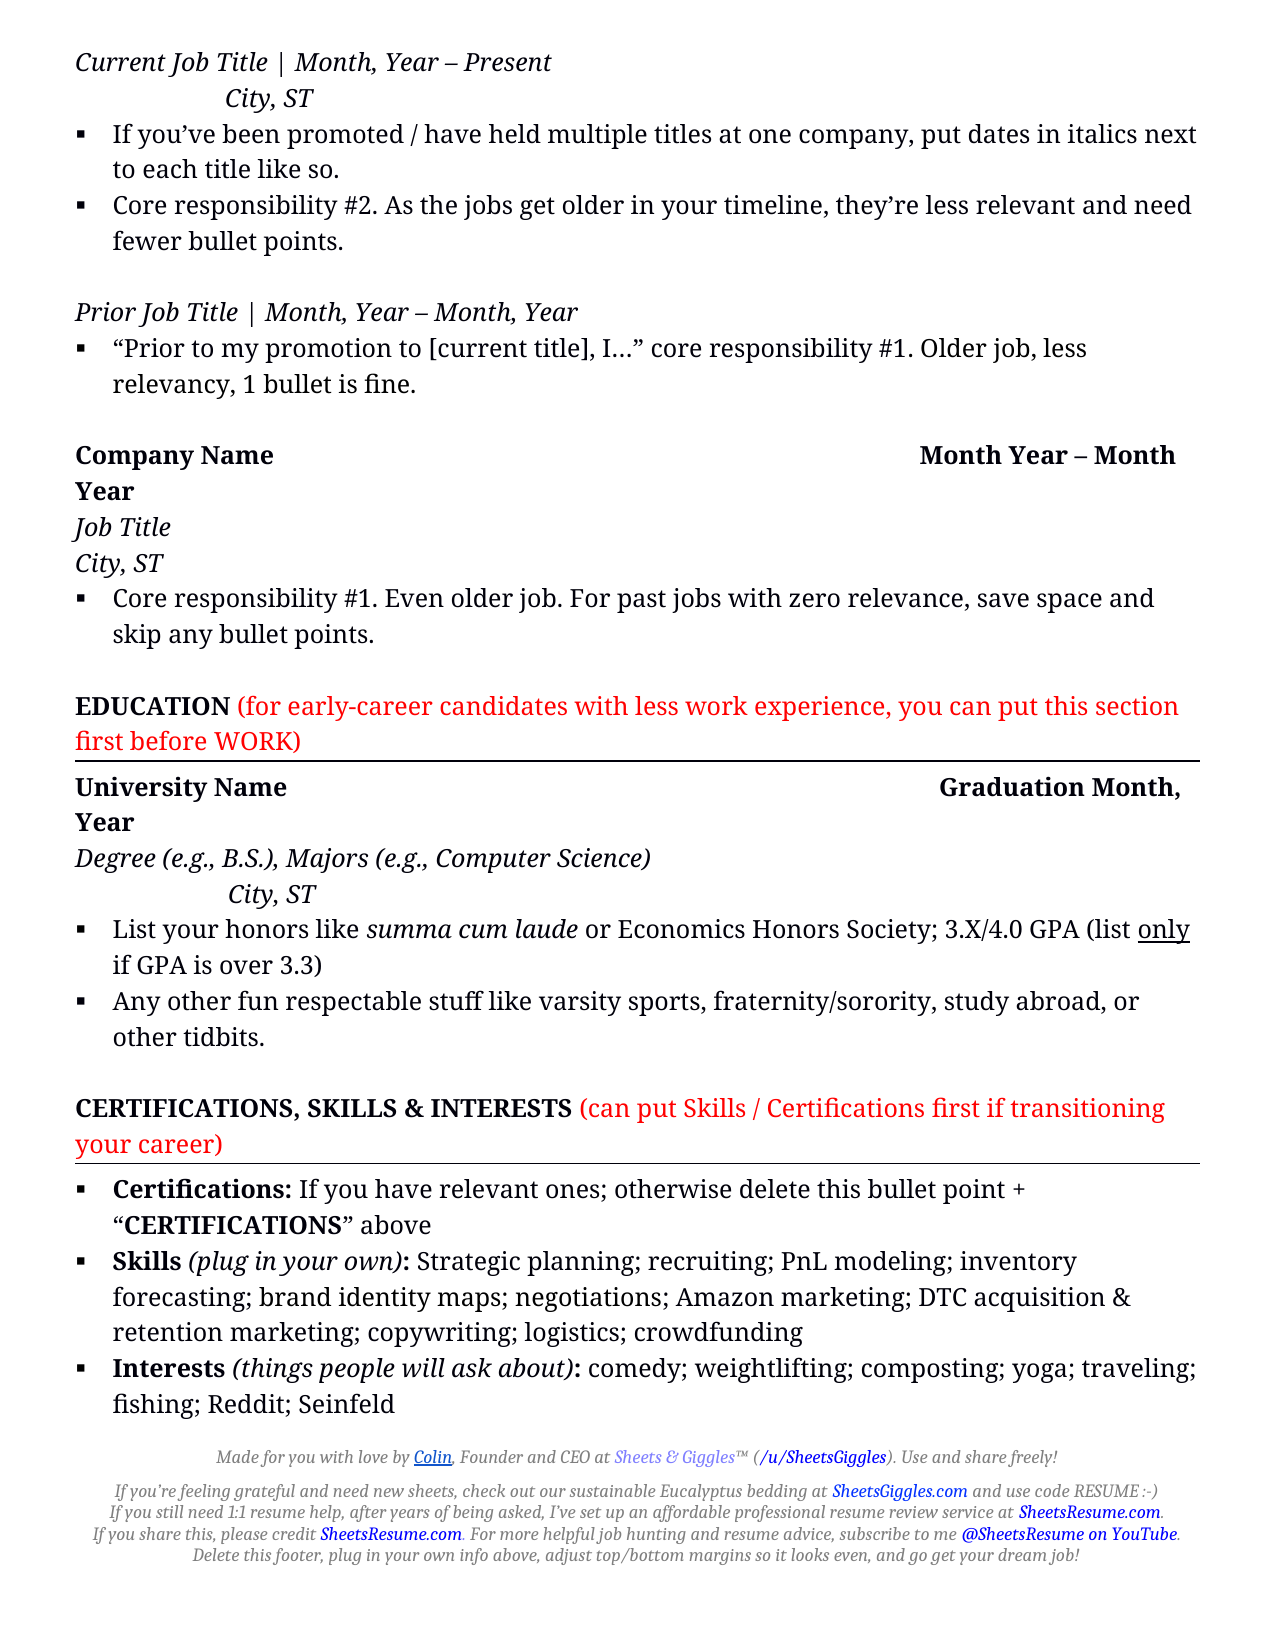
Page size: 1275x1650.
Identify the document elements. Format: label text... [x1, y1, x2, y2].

list Core responsibility #1. Even older job. For past jobs with zero relevance, save space and skip any bullet points. [75, 581, 1200, 651]
text Job Title City, ST [75, 509, 1200, 579]
list Interests (things people will ask about): comedy; weightlifting; composting; yoga; traveling; fishing; Reddit; Seinfeld [75, 1351, 1200, 1421]
text If you share this, please credit SheetsResume.com. For more helpful job hunting and resume advice, subscribe to me @SheetsResume on YouTube. [75, 1523, 1200, 1545]
list Skills (plug in your own): Strategic planning; recruiting; PnL modeling; inventory forecasting; brand identity maps; negotiations; Amazon marketing; DTC acquisition & retention marketing; copywriting; logistics; crowdfunding [75, 1243, 1200, 1349]
list Core responsibility #2. As the jobs get older in your timeline, they’re less relevant and need fewer bullet points. [75, 188, 1200, 258]
list If you’ve been promoted / have held multiple titles at one company, put dates in italics next to each title like so. [75, 116, 1200, 186]
text Delete this footer, plug in your own info above, adjust top/bottom margins so it looks even, and go get your dream job! [75, 1545, 1200, 1567]
list List your honors like summa cum laude or Economics Honors Society; 3.X/4.0 GPA (list only if GPA is over 3.3) [75, 912, 1200, 982]
text If you still need 1:1 resume help, after years of being asked, I’ve set up an affordable professional resume review service at SheetsResume.com. [75, 1502, 1200, 1523]
text University Name Graduation Month, Year [75, 769, 1200, 839]
text Current Job Title | Month, Year – Present City, ST [75, 45, 1200, 115]
text Made for you with love by Colin, Founder and CEO at Sheets & Giggles™ (/u/SheetsGiggles). Use and share freely! [75, 1446, 1200, 1468]
text EDUCATION (for early-career candidates with less work experience, you can put this section first before WORK) [75, 688, 1200, 760]
text Company Name Month Year – Month Year [75, 438, 1200, 508]
list Certifications: If you have relevant ones; otherwise delete this bullet point + “CERTIFICATIONS” above [75, 1172, 1200, 1242]
text Degree (e.g., B.S.), Majors (e.g., Computer Science) City, ST [75, 841, 1200, 910]
list Any other fun respectable stuff like varsity sports, fraternity/sorority, study abroad, or other tidbits. [75, 983, 1200, 1053]
text Prior Job Title | Month, Year – Month, Year [75, 295, 1200, 329]
list “Prior to my promotion to [current title], I…” core responsibility #1. Older job, less relevancy, 1 bullet is fine. [75, 331, 1200, 401]
text CERTIFICATIONS, SKILLS & INTERESTS (can put Skills / Certifications first if transitioning your career) [75, 1091, 1200, 1163]
text If you’re feeling grateful and need new sheets, check out our sustainable Eucalyptus bedding at SheetsGiggles.com and use code RESUME :-) [75, 1480, 1200, 1502]
